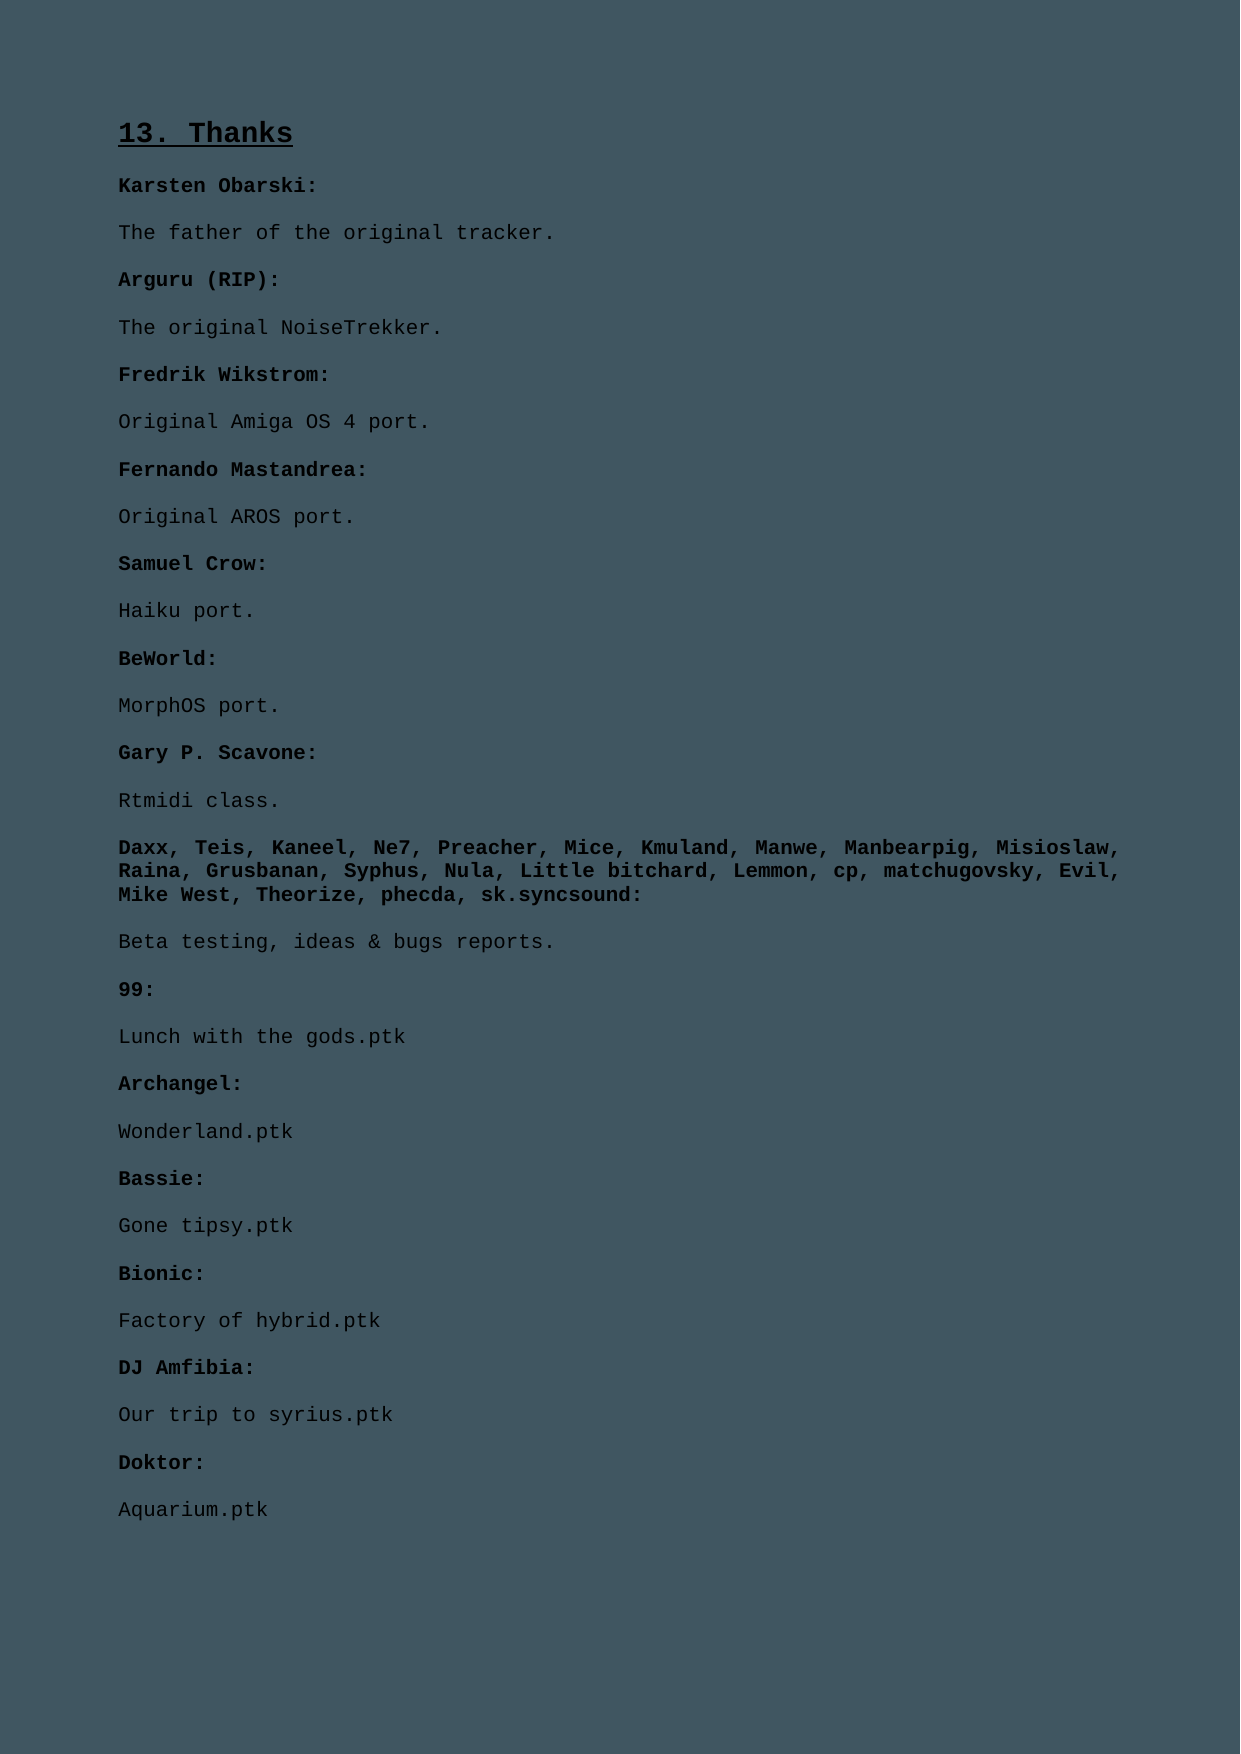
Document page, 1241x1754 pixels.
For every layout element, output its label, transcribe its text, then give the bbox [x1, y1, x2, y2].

text The father of the original tracker. [118, 222, 1122, 246]
text Lunch with the gods.ptk [118, 1026, 1122, 1050]
text Fernando Mastandrea: [118, 458, 1122, 482]
text 99: [118, 979, 1122, 1002]
text Arguru (RIP): [118, 269, 1122, 293]
text Original AROS port. [118, 506, 1122, 529]
text Doktor: [118, 1452, 1122, 1475]
text The original NoiseTrekker. [118, 317, 1122, 340]
text Archangel: [118, 1073, 1122, 1097]
text 13. Thanks [118, 118, 1122, 151]
text Karsten Obarski: [118, 175, 1122, 198]
text Haiku port. [118, 600, 1122, 624]
text Our trip to syrius.ptk [118, 1404, 1122, 1428]
text DJ Amfibia: [118, 1357, 1122, 1381]
text Gary P. Scavone: [118, 742, 1122, 766]
text Original Amiga OS 4 port. [118, 411, 1122, 435]
text Samuel Crow: [118, 553, 1122, 577]
text Fredrik Wikstrom: [118, 364, 1122, 388]
text Beta testing, ideas & bugs reports. [118, 931, 1122, 955]
text Bionic: [118, 1262, 1122, 1286]
text MorphOS port. [118, 695, 1122, 719]
text Aquarium.ptk [118, 1499, 1122, 1523]
text Gone tipsy.ptk [118, 1215, 1122, 1239]
text Wonderland.ptk [118, 1121, 1122, 1144]
text Rtmidi class. [118, 789, 1122, 813]
text Bassie: [118, 1168, 1122, 1192]
text BeWorld: [118, 648, 1122, 671]
text Factory of hybrid.ptk [118, 1310, 1122, 1333]
text Daxx, Teis, Kaneel, Ne7, Preacher, Mice, Kmuland, Manwe, Manbearpig, Misioslaw, Raina, Grusbanan, Syphus, Nula, Little bitchard, Lemmon, cp, matchugovsky, Evil, Mike West, Theorize, phecda, sk.syncsound: [118, 837, 1122, 908]
